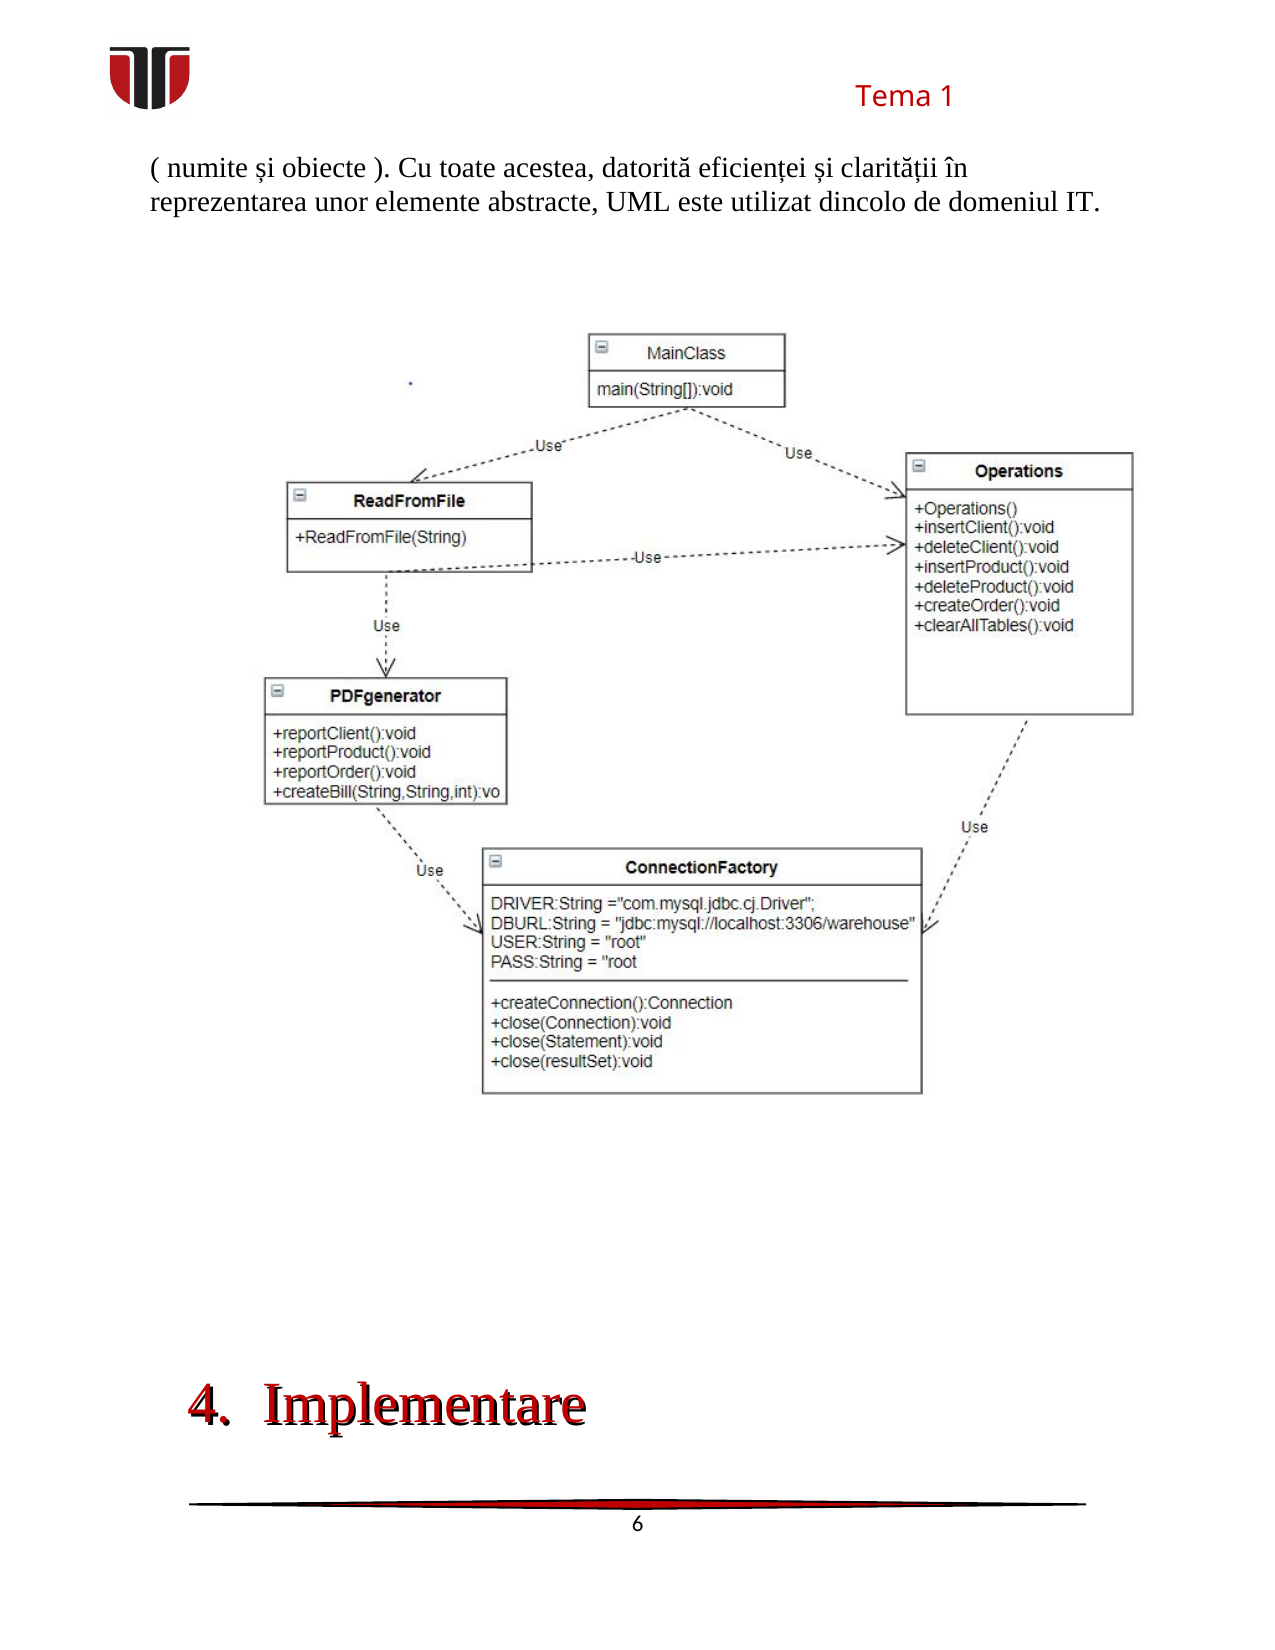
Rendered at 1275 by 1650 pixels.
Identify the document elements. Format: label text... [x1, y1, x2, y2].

text ( numite și obiecte ). Cu toate acestea, datorită eficienței și clarității în reprezentarea unor elemente abstracte, UML este utilizat dincolo de domeniul IT. [150, 150, 1125, 218]
list Implementare [187, 1368, 1125, 1435]
